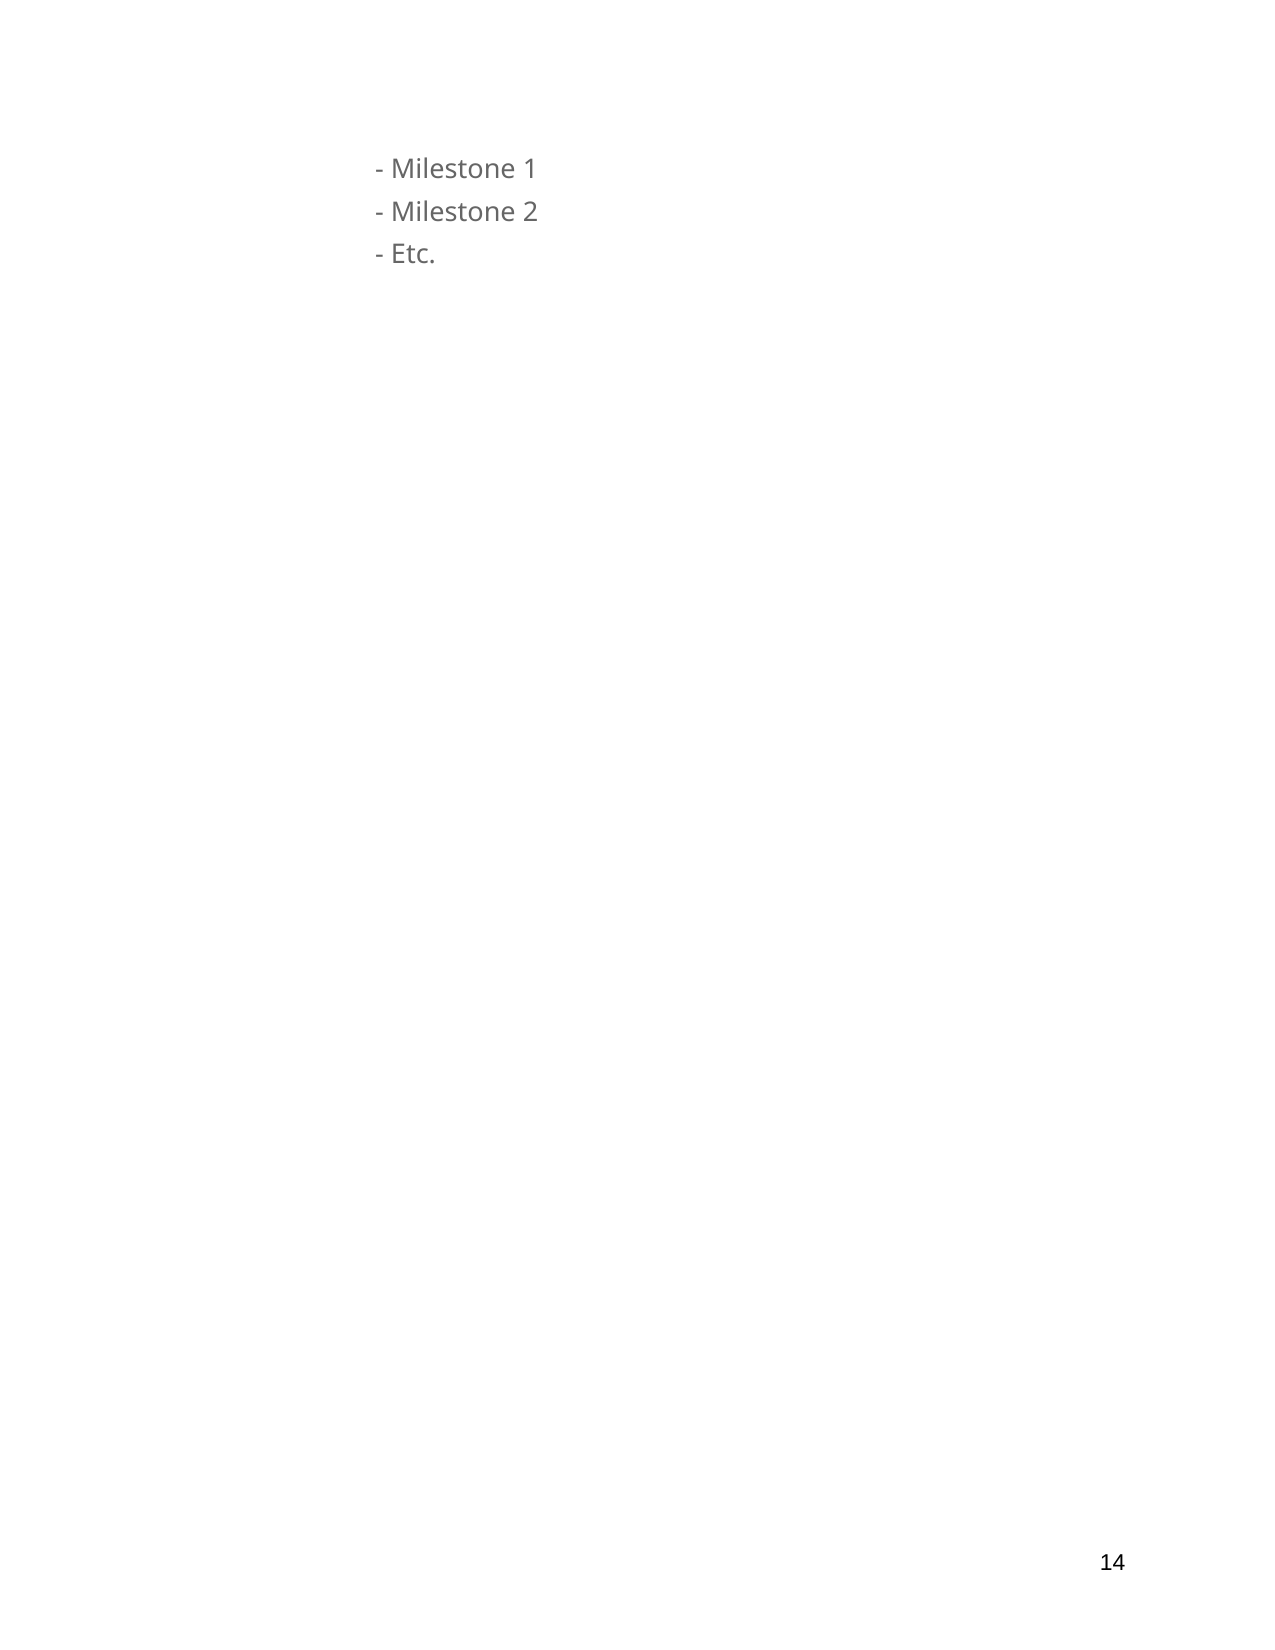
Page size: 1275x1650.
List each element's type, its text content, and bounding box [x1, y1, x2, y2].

text - Milestone 1 [150, 150, 1125, 187]
text - Etc. [150, 235, 1125, 272]
text - Milestone 2 [150, 192, 1125, 229]
